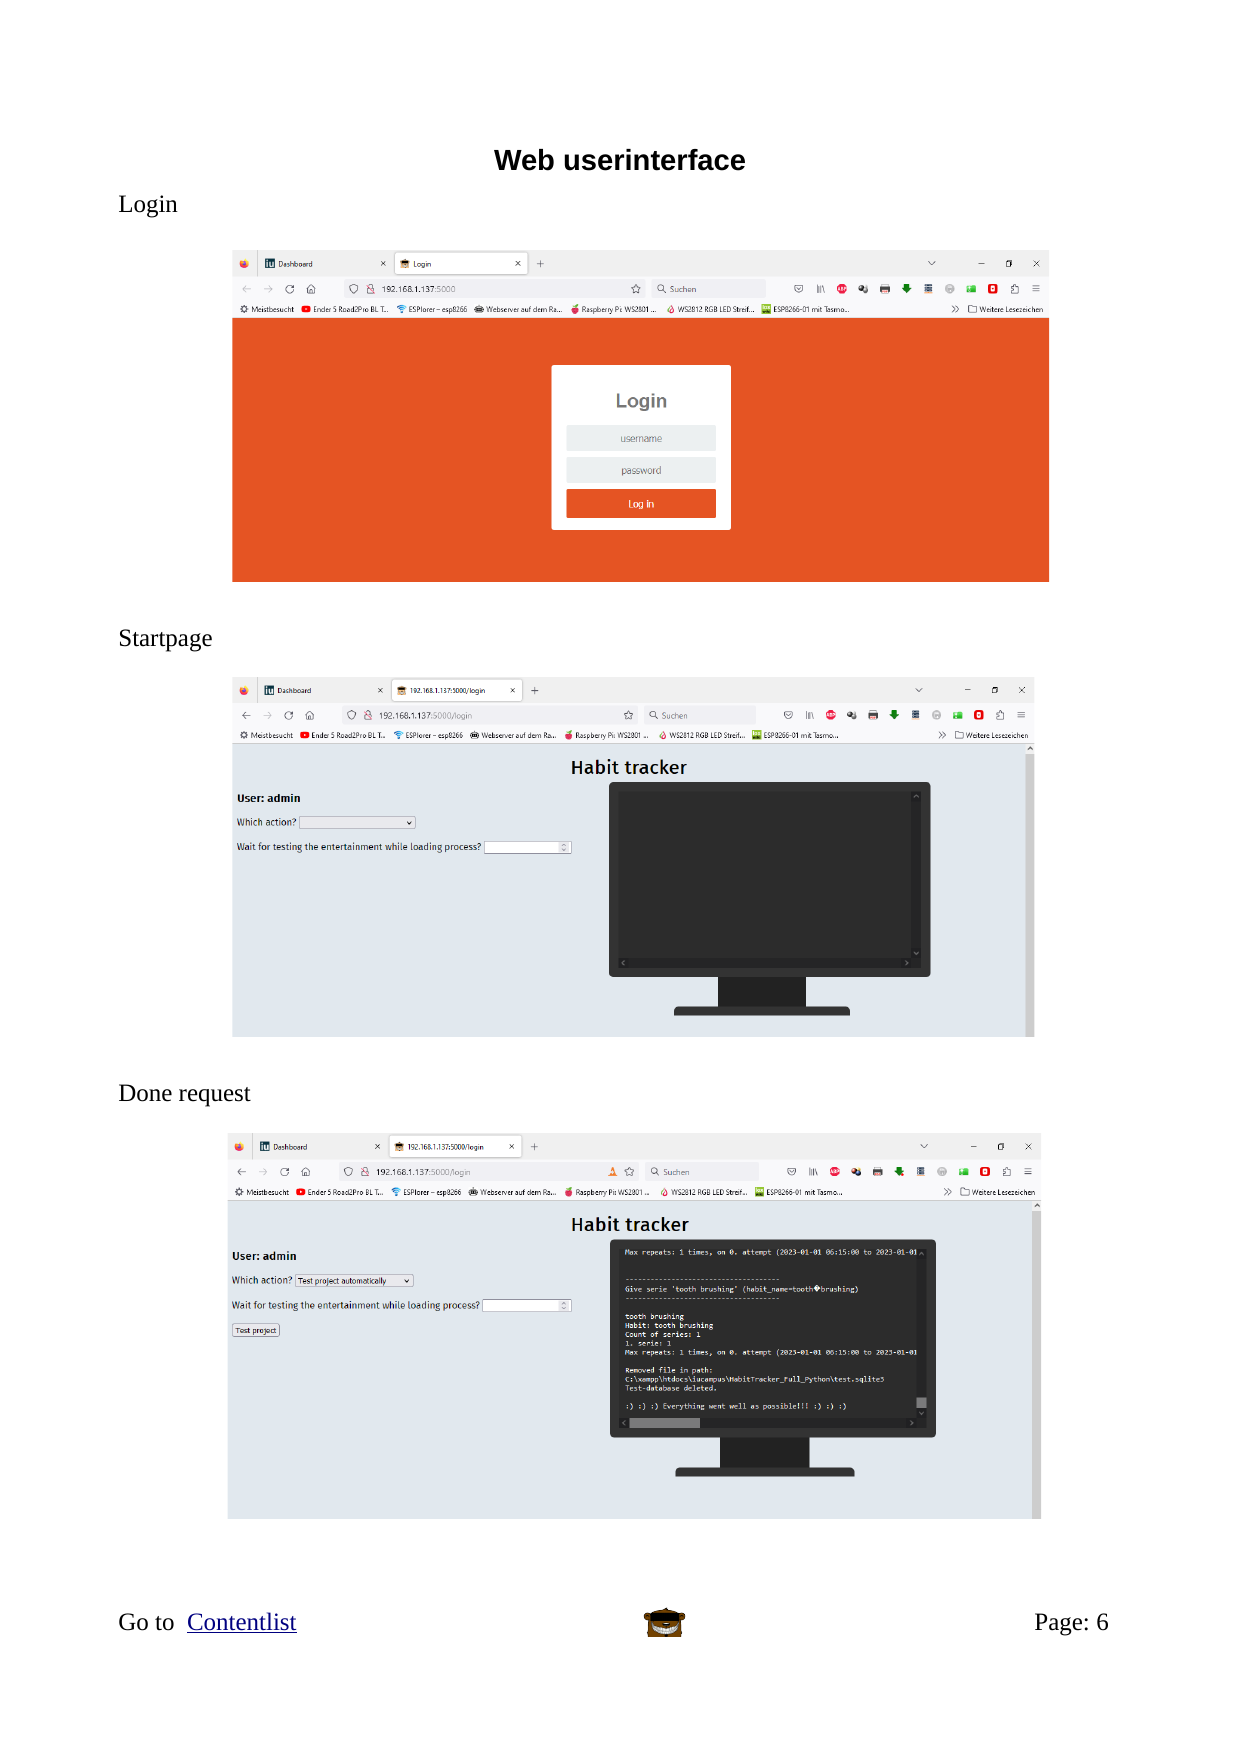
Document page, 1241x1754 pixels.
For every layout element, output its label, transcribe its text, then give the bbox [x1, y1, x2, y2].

picture [232, 250, 1050, 582]
text Startpage [118, 623, 1122, 652]
subtitle Web userinterface [118, 143, 1122, 177]
picture [643, 1607, 686, 1637]
picture [227, 1133, 1042, 1519]
text Done request [118, 1078, 1122, 1107]
picture [232, 677, 1035, 1037]
text Login [118, 189, 1122, 218]
